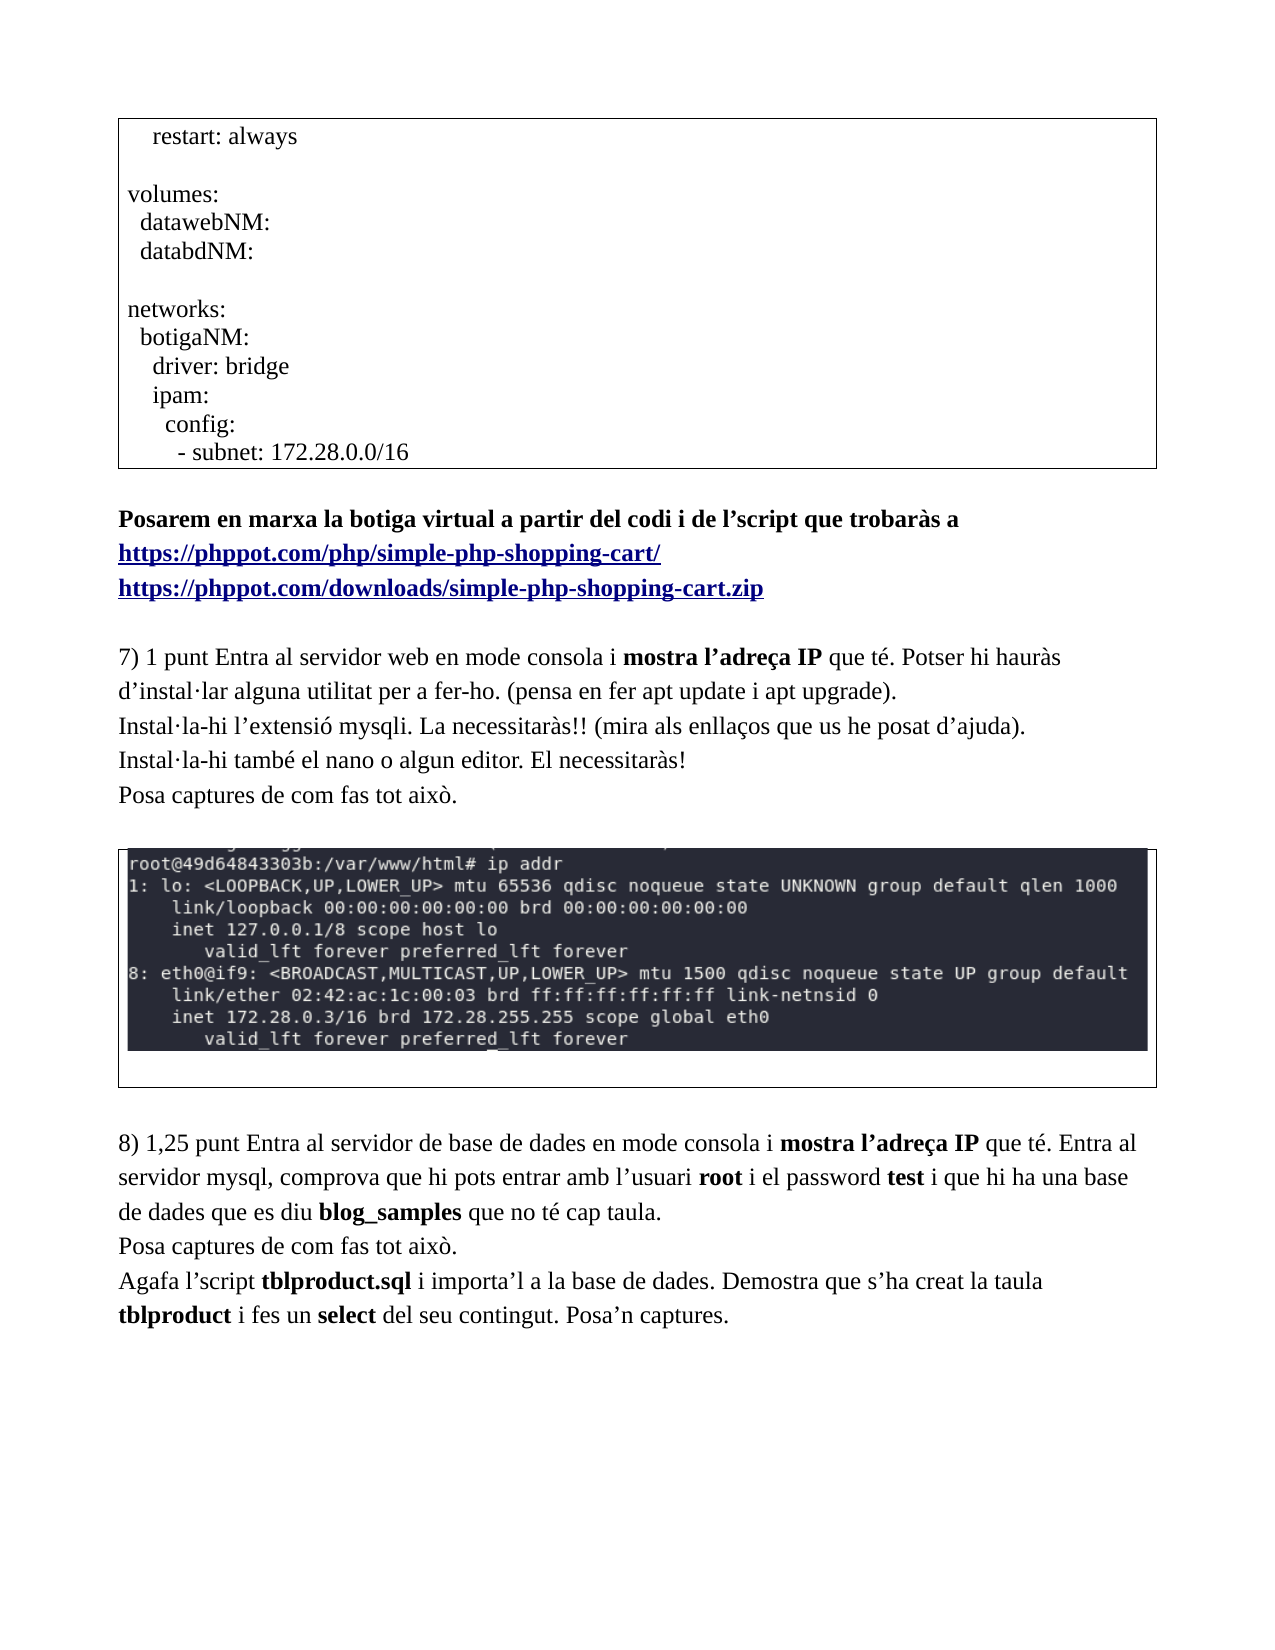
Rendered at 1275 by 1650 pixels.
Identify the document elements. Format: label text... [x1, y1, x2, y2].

text Instal·la-hi l’extensió mysqli. La necessitaràs!! (mira als enllaços que us he posat d’ajuda). [118, 711, 1157, 739]
text Posarem en marxa la botiga virtual a partir del codi i de l’script que trobaràs a https://phppot.com/php/simple-php-shopping-cart/ [118, 504, 1157, 567]
text 7) 1 punt Entra al servidor web en mode consola i mostra l’adreça IP que té. Potser hi hauràs d’instal·lar alguna utilitat per a fer-ho. (pensa en fer apt update i apt upgrade). [118, 642, 1157, 705]
text https://phppot.com/downloads/simple-php-shopping-cart.zip [118, 573, 1157, 602]
text restart: always [119, 119, 1156, 150]
text 8) 1,25 punt Entra al servidor de base de dades en mode consola i mostra l’adreça IP que té. Entra al servidor mysql, comprova que hi pots entrar amb l’usuari root i el password test i que hi ha una base de dades que es diu blog_samples que no té cap taula. [118, 1128, 1157, 1226]
text volumes: [119, 176, 1156, 204]
text datawebNM: [119, 204, 1156, 233]
text config: [119, 406, 1156, 434]
text - subnet: 172.28.0.0/16 [119, 434, 1156, 468]
text Posa captures de com fas tot això. [118, 1231, 1157, 1260]
text botigaNM: [119, 319, 1156, 348]
text ipam: [119, 377, 1156, 406]
text Instal·la-hi també el nano o algun editor. El necessitaràs! [118, 745, 1157, 774]
picture [127, 848, 1148, 1051]
text Posa captures de com fas tot això. [118, 780, 1157, 808]
text driver: bridge [119, 348, 1156, 377]
text Agafa l’script tblproduct.sql i importa’l a la base de dades. Demostra que s’ha creat la taula tblproduct i fes un select del seu contingut. Posa’n captures. [118, 1266, 1157, 1329]
text networks: [119, 291, 1156, 319]
text databdNM: [119, 233, 1156, 265]
